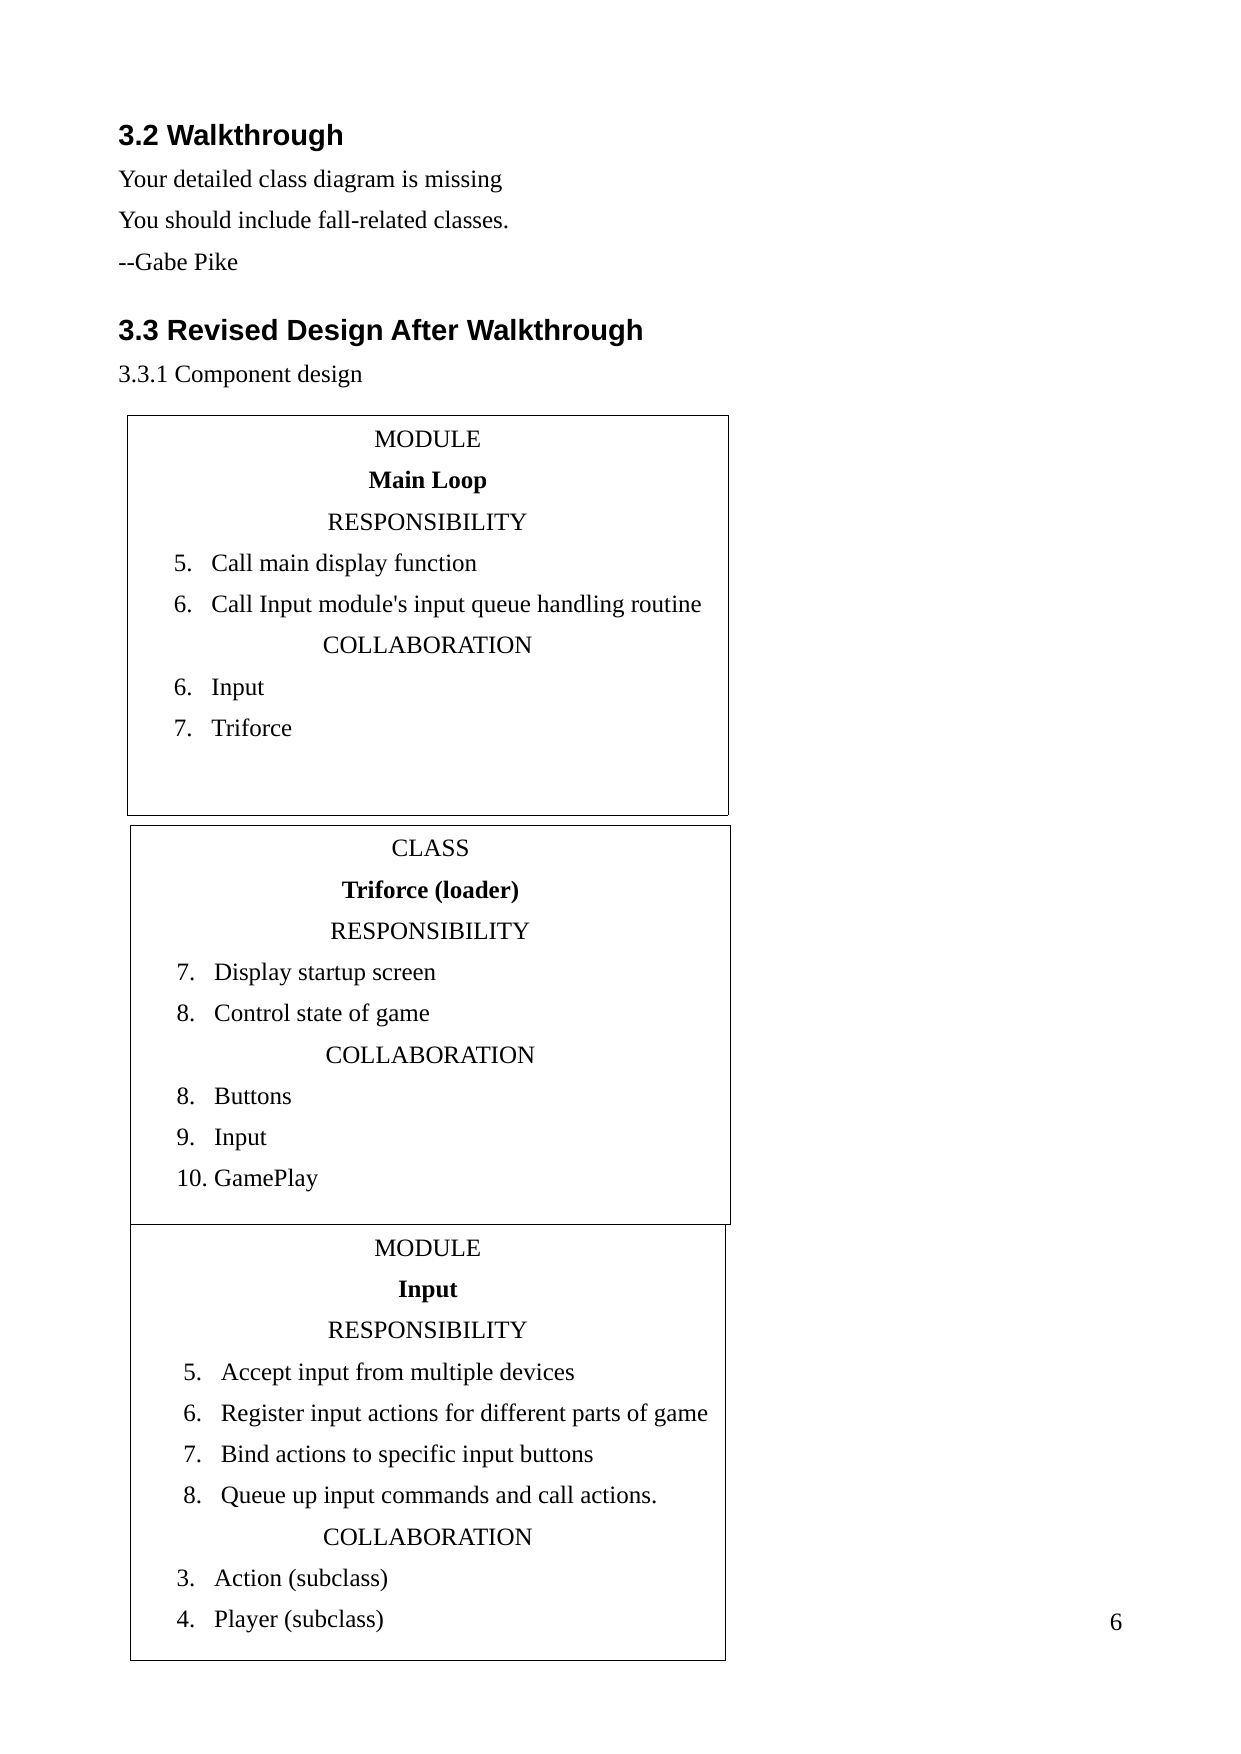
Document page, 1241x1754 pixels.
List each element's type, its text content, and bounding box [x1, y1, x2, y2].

list Player (subclass) [176, 1604, 716, 1633]
text Triforce (loader) [139, 875, 722, 903]
list Display startup screen [176, 957, 722, 986]
list Queue up input commands and call actions. [183, 1481, 716, 1509]
list Bind actions to specific input buttons [183, 1439, 716, 1468]
list Call main display function [174, 548, 719, 577]
subtitle 3.2 Walkthrough [118, 118, 1122, 152]
list Accept input from multiple devices [183, 1357, 716, 1386]
list Triforce [174, 713, 719, 742]
text MODULE [136, 424, 719, 453]
text RESPONSIBILITY [136, 507, 719, 536]
text Input [139, 1274, 716, 1303]
text Main Loop [136, 466, 719, 494]
text MODULE [139, 1233, 716, 1262]
text COLLABORATION [139, 1040, 722, 1068]
text RESPONSIBILITY [139, 1316, 716, 1344]
text CLASS [139, 833, 722, 862]
list GamePlay [176, 1163, 722, 1192]
text COLLABORATION [139, 1522, 716, 1551]
text You should include fall-related classes. [118, 205, 1122, 234]
subtitle 3.3 Revised Design After Walkthrough [118, 313, 1122, 346]
list Buttons [176, 1081, 722, 1110]
list Register input actions for different parts of game [183, 1398, 716, 1427]
list Action (subclass) [176, 1563, 716, 1592]
text 3.3.1 Component design [118, 359, 1122, 388]
text COLLABORATION [136, 631, 719, 659]
list Input [176, 1122, 722, 1151]
list Call Input module's input queue handling routine [174, 589, 719, 618]
list Control state of game [176, 998, 722, 1027]
text Your detailed class diagram is missing [118, 164, 1122, 193]
text --Gabe Pike [118, 247, 1122, 275]
list Input [174, 672, 719, 701]
text RESPONSIBILITY [139, 916, 722, 945]
